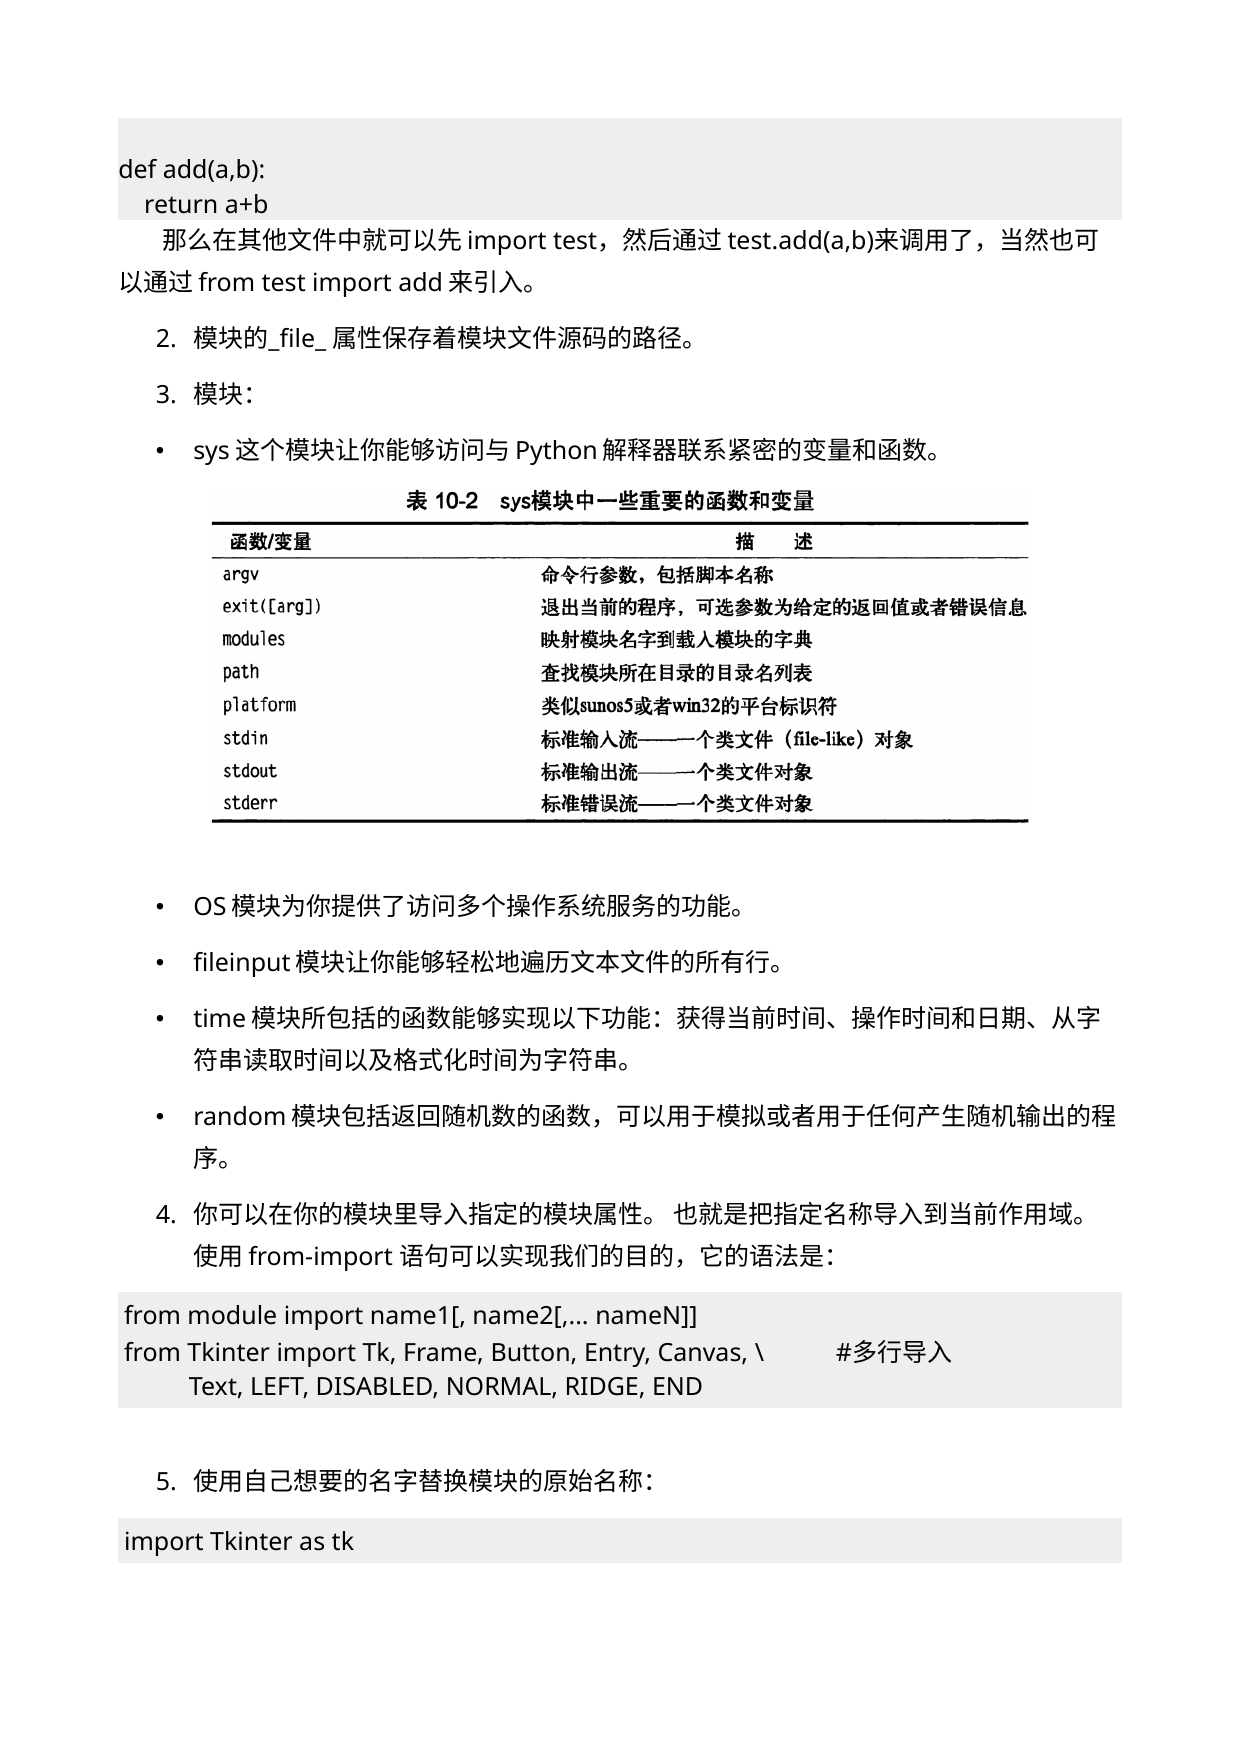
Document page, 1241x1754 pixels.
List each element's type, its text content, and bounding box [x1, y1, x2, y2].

list 你可以在你的模块里导入指定的模块属性。 也就是把指定名称导入到当前作用域。 使用from-import 语句可以实现我们的目的，它的语法是： [156, 1194, 1122, 1272]
list sys这个模块让你能够访问与Python解释器联系紧密的变量和函数。 [156, 431, 1122, 467]
list fileinput模块让你能够轻松地遍历文本文件的所有行。 [156, 942, 1122, 978]
list OS模块为你提供了访问多个操作系统服务的功能。 [156, 886, 1122, 922]
picture [211, 487, 1029, 827]
table_header from module import name1[, name2[,... nameN]] from Tkinter import Tk, Frame, Button, Entry, Canvas, \ #多行导入 Text, LEFT, DISABLED, NORMAL, RIDGE, END [118, 1292, 1122, 1408]
list random模块包括返回随机数的函数，可以用于模拟或者用于任何产生随机输出的程序。 [156, 1096, 1122, 1174]
list 模块： [156, 374, 1122, 411]
list 模块的_file_ 属性保存着模块文件源码的路径。 [156, 318, 1122, 354]
text 那么在其他文件中就可以先import test，然后通过test.add(a,b)来调用了，当然也可以通过from test import add来引入。 [118, 220, 1122, 298]
list time模块所包括的函数能够实现以下功能：获得当前时间、操作时间和日期、从字符串读取时间以及格式化时间为字符串。 [156, 998, 1122, 1076]
table_header def add(a,b): return a+b [118, 118, 1122, 220]
list 使用自己想要的名字替换模块的原始名称： [156, 1462, 1122, 1498]
table_header import Tkinter as tk [118, 1518, 1122, 1563]
